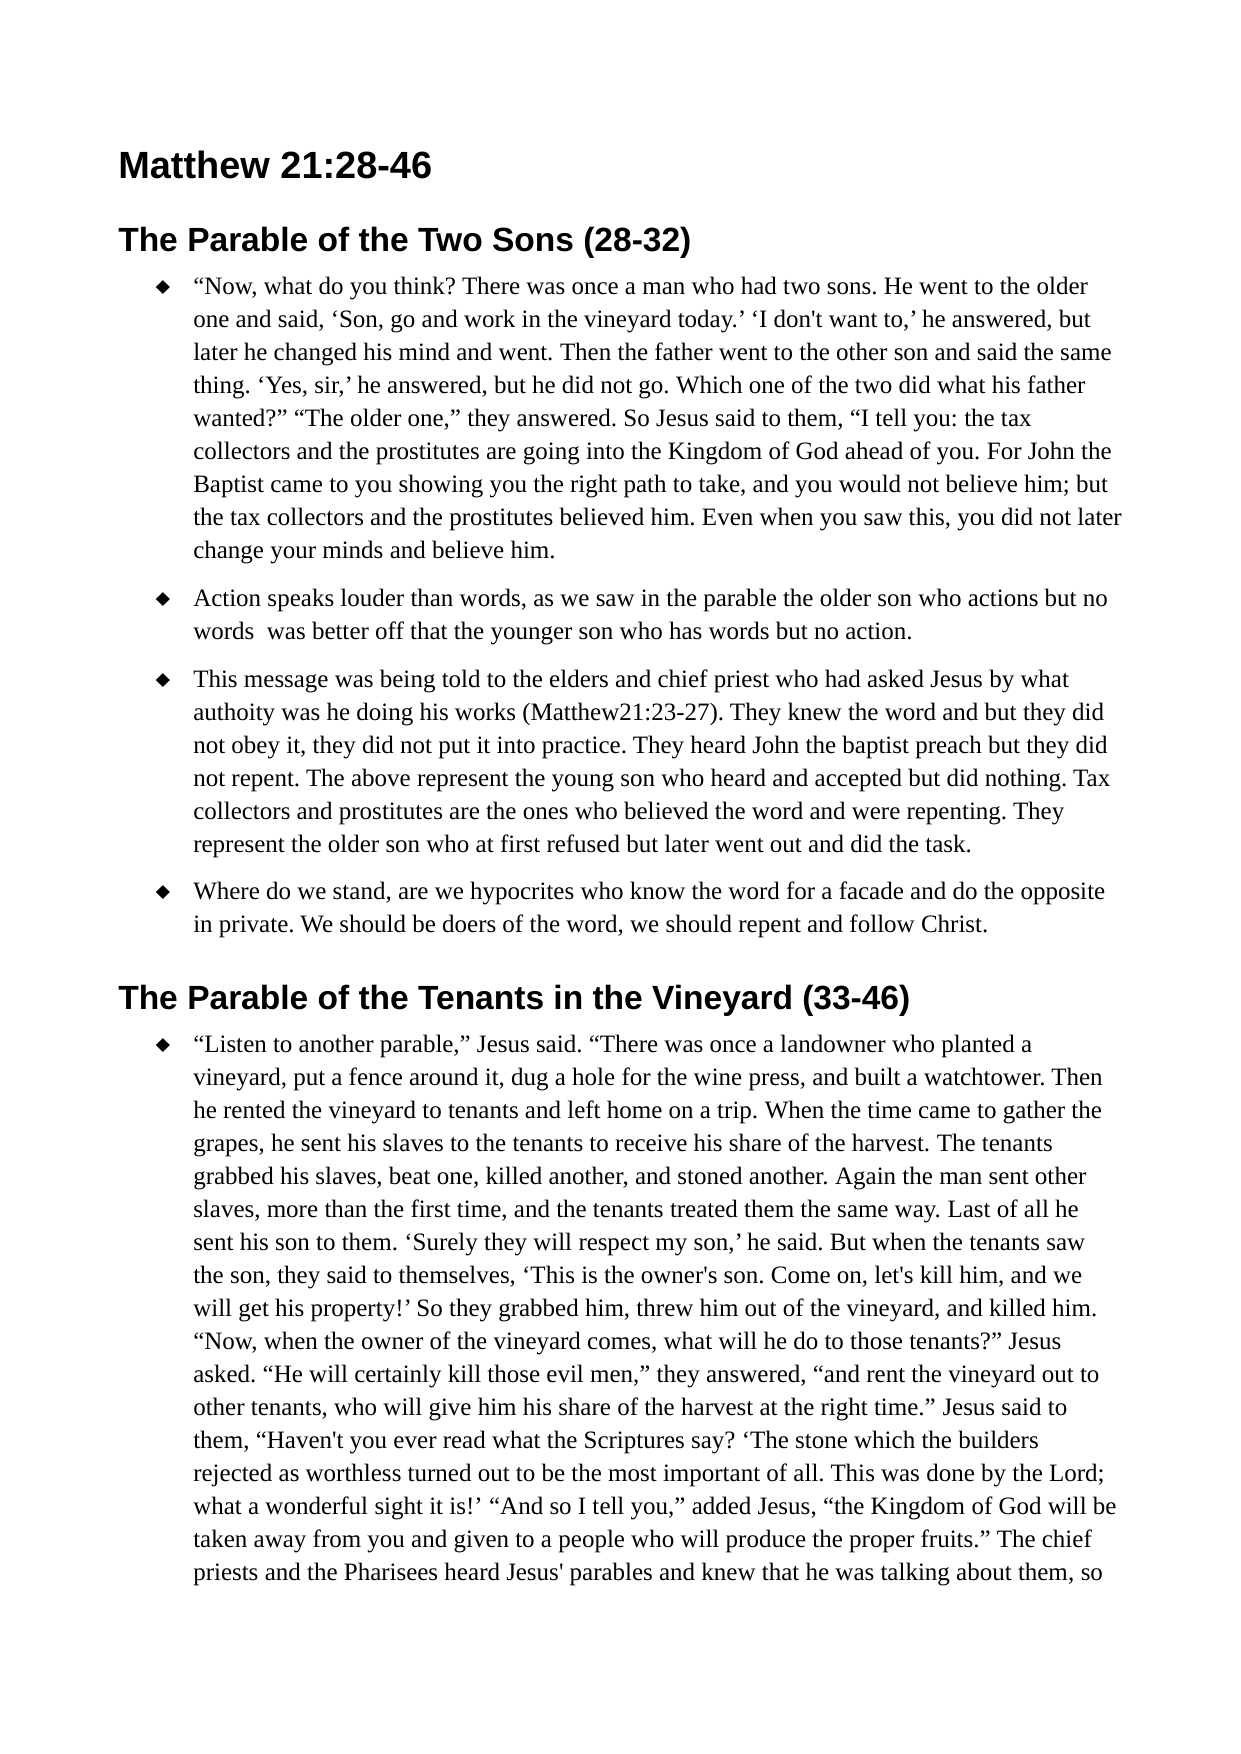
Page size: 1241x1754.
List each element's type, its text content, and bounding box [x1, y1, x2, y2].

subtitle The Parable of the Two Sons (28-32) [118, 220, 1122, 259]
list “Now, what do you think? There was once a man who had two sons. He went to the older one and said, ‘Son, go and work in the vineyard today.’ ‘I don't want to,’ he answered, but later he changed his mind and went. Then the father went to the other son and said the same thing. ‘Yes, sir,’ he answered, but he did not go. Which one of the two did what his father wanted?” “The older one,” they answered. So Jesus said to them, “I tell you: the tax collectors and the prostitutes are going into the Kingdom of God ahead of you. For John the Baptist came to you showing you the right path to take, and you would not believe him; but the tax collectors and the prostitutes believed him. Even when you saw this, you did not later change your minds and believe him. [156, 271, 1122, 564]
list “Listen to another parable,” Jesus said. “There was once a landowner who planted a vineyard, put a fence around it, dug a hole for the wine press, and built a watchtower. Then he rented the vineyard to tenants and left home on a trip. When the time came to gather the grapes, he sent his slaves to the tenants to receive his share of the harvest. The tenants grabbed his slaves, beat one, killed another, and stoned another. Again the man sent other slaves, more than the first time, and the tenants treated them the same way. Last of all he sent his son to them. ‘Surely they will respect my son,’ he said. But when the tenants saw the son, they said to themselves, ‘This is the owner's son. Come on, let's kill him, and we will get his property!’ So they grabbed him, threw him out of the vineyard, and killed him. “Now, when the owner of the vineyard comes, what will he do to those tenants?” Jesus asked. “He will certainly kill those evil men,” they answered, “and rent the vineyard out to other tenants, who will give him his share of the harvest at the right time.” Jesus said to them, “Haven't you ever read what the Scriptures say? ‘The stone which the builders rejected as worthless turned out to be the most important of all. This was done by the Lord; what a wonderful sight it is!’ “And so I tell you,” added Jesus, “the Kingdom of God will be taken away from you and given to a people who will produce the proper fruits.” The chief priests and the Pharisees heard Jesus' parables and knew that he was talking about them, so [156, 1029, 1122, 1586]
list Action speaks louder than words, as we saw in the parable the older son who actions but no words was better off that the younger son who has words but no action. [156, 583, 1122, 645]
list Where do we stand, are we hypocrites who know the word for a facade and do the opposite in private. We should be doers of the word, we should repent and follow Christ. [156, 876, 1122, 938]
list This message was being told to the elders and chief priest who had asked Jesus by what authoity was he doing his works (Matthew21:23-27). They knew the word and but they did not obey it, they did not put it into practice. They heard John the baptist preach but they did not repent. The above represent the young son who heard and accepted but did nothing. Tax collectors and prostitutes are the ones who believed the word and were repenting. They represent the older son who at first refused but later went out and did the task. [156, 664, 1122, 857]
subtitle Matthew 21:28-46 [118, 143, 1122, 187]
subtitle The Parable of the Tenants in the Vineyard (33-46) [118, 978, 1122, 1016]
